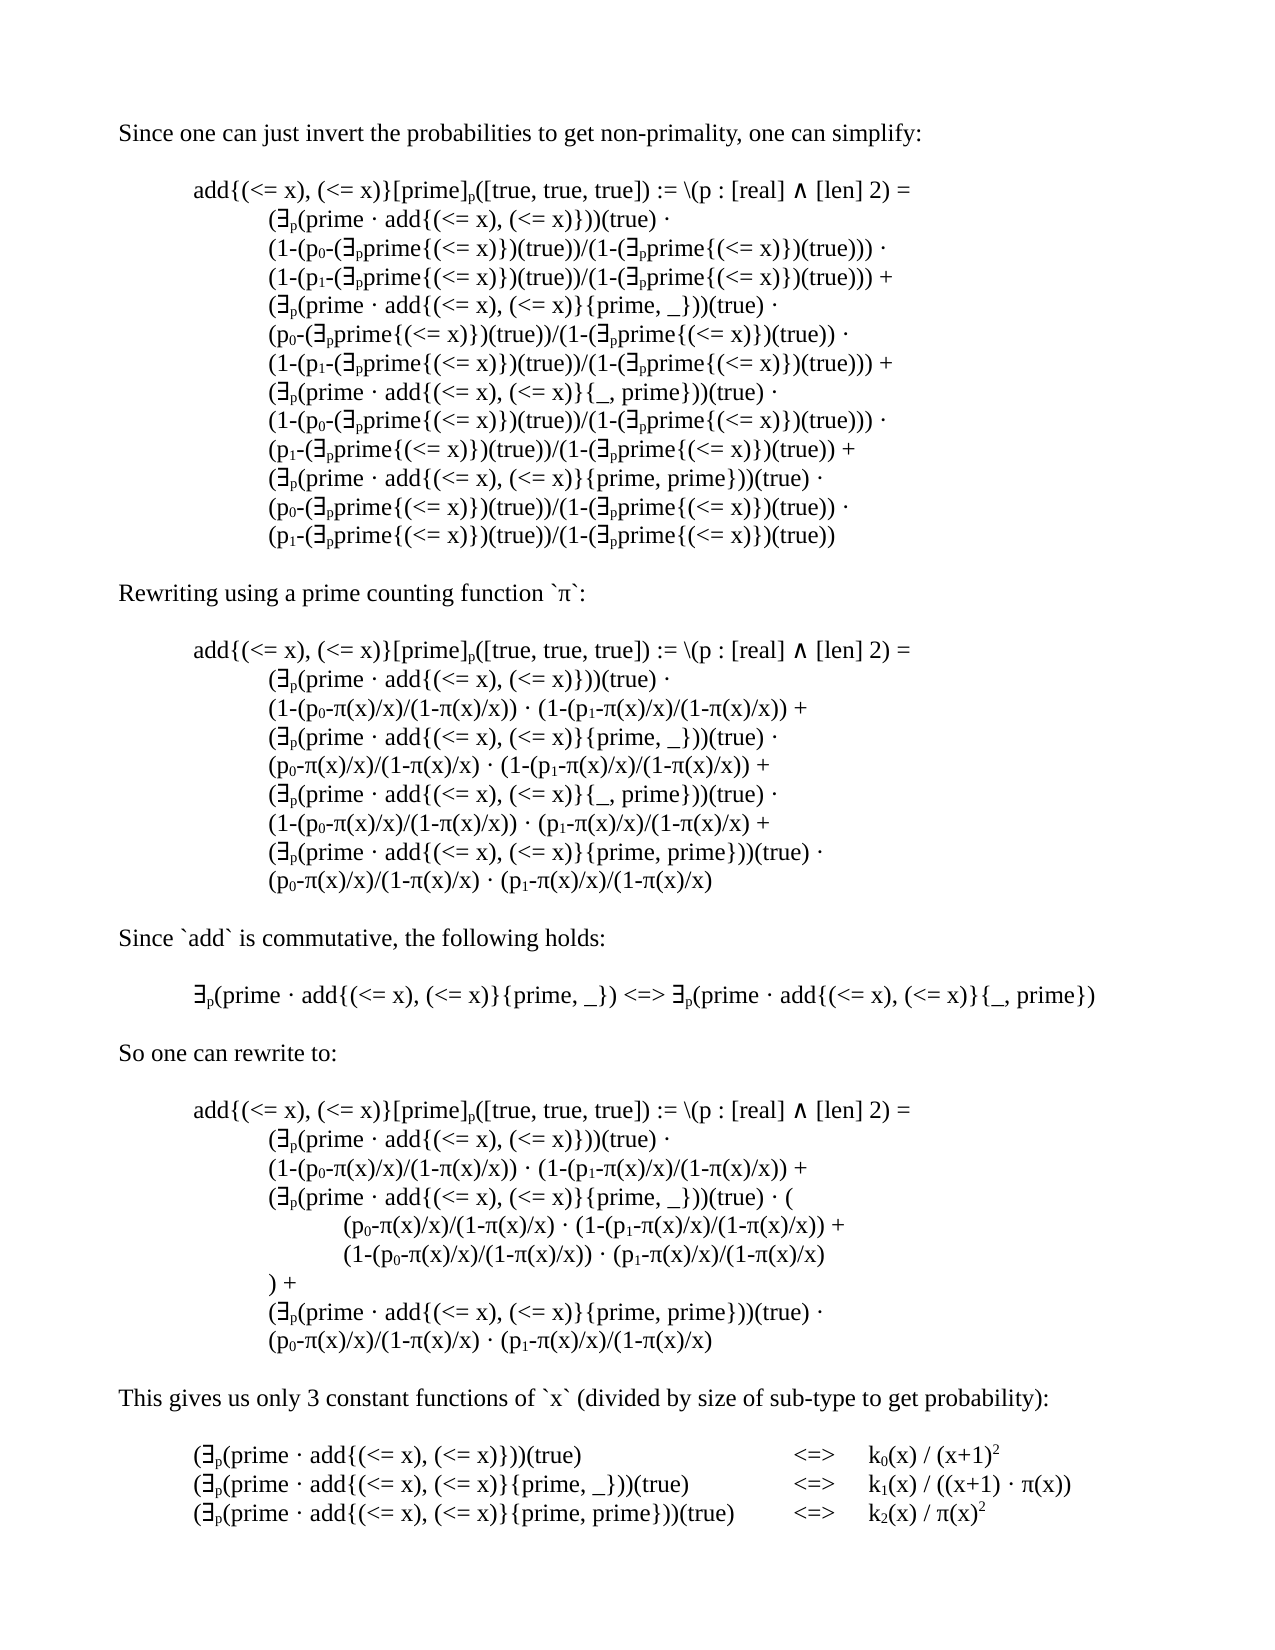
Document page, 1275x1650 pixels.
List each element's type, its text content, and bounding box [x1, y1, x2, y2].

text (∃p(prime · add{(<= x), (<= x)}{prime, _}))(true) · ( [118, 1182, 1157, 1211]
text (∃p(prime · add{(<= x), (<= x)}))(true) · [118, 204, 1157, 233]
text (∃p(prime · add{(<= x), (<= x)}{prime, prime}))(true) · [118, 463, 1157, 492]
text (∃p(prime · add{(<= x), (<= x)}))(true) · [118, 1124, 1157, 1153]
text (p0-π(x)/x)/(1-π(x)/x) · (1-(p1-π(x)/x)/(1-π(x)/x)) + [118, 1211, 1157, 1239]
text (p0-π(x)/x)/(1-π(x)/x) · (1-(p1-π(x)/x)/(1-π(x)/x)) + [118, 751, 1157, 779]
text (∃p(prime · add{(<= x), (<= x)}))(true) <=> k0(x) / (x+1)2 [118, 1441, 1157, 1469]
text (1-(p0-π(x)/x)/(1-π(x)/x)) · (1-(p1-π(x)/x)/(1-π(x)/x)) + [118, 1153, 1157, 1182]
text (1-(p0-(∃pprime{(<= x)})(true))/(1-(∃pprime{(<= x)})(true))) · [118, 233, 1157, 262]
text (p0-π(x)/x)/(1-π(x)/x) · (p1-π(x)/x)/(1-π(x)/x) [118, 866, 1157, 894]
text Since one can just invert the probabilities to get non-primality, one can simplify: [118, 118, 1157, 147]
text (∃p(prime · add{(<= x), (<= x)}{prime, prime}))(true) · [118, 1297, 1157, 1326]
text (p1-(∃pprime{(<= x)})(true))/(1-(∃pprime{(<= x)})(true)) [118, 521, 1157, 549]
text (∃p(prime · add{(<= x), (<= x)}{_, prime}))(true) · [118, 779, 1157, 808]
text ) + [118, 1268, 1157, 1297]
text (1-(p0-π(x)/x)/(1-π(x)/x)) · (1-(p1-π(x)/x)/(1-π(x)/x)) + [118, 693, 1157, 722]
text (∃p(prime · add{(<= x), (<= x)}))(true) · [118, 664, 1157, 693]
text (∃p(prime · add{(<= x), (<= x)}{prime, _}))(true) · [118, 291, 1157, 319]
text (p0-(∃pprime{(<= x)})(true))/(1-(∃pprime{(<= x)})(true)) · [118, 492, 1157, 521]
text (p0-π(x)/x)/(1-π(x)/x) · (p1-π(x)/x)/(1-π(x)/x) [118, 1326, 1157, 1354]
text (1-(p0-π(x)/x)/(1-π(x)/x)) · (p1-π(x)/x)/(1-π(x)/x) + [118, 808, 1157, 837]
text (1-(p0-(∃pprime{(<= x)})(true))/(1-(∃pprime{(<= x)})(true))) · [118, 406, 1157, 434]
text (∃p(prime · add{(<= x), (<= x)}{prime, prime}))(true) · [118, 837, 1157, 866]
text (1-(p1-(∃pprime{(<= x)})(true))/(1-(∃pprime{(<= x)})(true))) + [118, 348, 1157, 377]
text add{(<= x), (<= x)}[prime]p([true, true, true]) := \(p : [real] ∧ [len] 2) = [118, 1096, 1157, 1124]
text (∃p(prime · add{(<= x), (<= x)}{prime, _}))(true) <=> k1(x) / ((x+1) · π(x)) [118, 1469, 1157, 1498]
text add{(<= x), (<= x)}[prime]p([true, true, true]) := \(p : [real] ∧ [len] 2) = [118, 176, 1157, 204]
text (p0-(∃pprime{(<= x)})(true))/(1-(∃pprime{(<= x)})(true)) · [118, 319, 1157, 348]
text Rewriting using a prime counting function `π`: [118, 578, 1157, 607]
text (1-(p0-π(x)/x)/(1-π(x)/x)) · (p1-π(x)/x)/(1-π(x)/x) [118, 1239, 1157, 1268]
text So one can rewrite to: [118, 1038, 1157, 1067]
text add{(<= x), (<= x)}[prime]p([true, true, true]) := \(p : [real] ∧ [len] 2) = [118, 636, 1157, 664]
text (∃p(prime · add{(<= x), (<= x)}{prime, prime}))(true) <=> k2(x) / π(x)2 [118, 1498, 1157, 1527]
text Since `add` is commutative, the following holds: [118, 923, 1157, 952]
text (1-(p1-(∃pprime{(<= x)})(true))/(1-(∃pprime{(<= x)})(true))) + [118, 262, 1157, 291]
text ∃p(prime · add{(<= x), (<= x)}{prime, _}) <=> ∃p(prime · add{(<= x), (<= x)}{_, prime}) [118, 981, 1157, 1009]
text (∃p(prime · add{(<= x), (<= x)}{prime, _}))(true) · [118, 722, 1157, 751]
text (∃p(prime · add{(<= x), (<= x)}{_, prime}))(true) · [118, 377, 1157, 406]
text This gives us only 3 constant functions of `x` (divided by size of sub-type to get probability): [118, 1383, 1157, 1412]
text (p1-(∃pprime{(<= x)})(true))/(1-(∃pprime{(<= x)})(true)) + [118, 434, 1157, 463]
